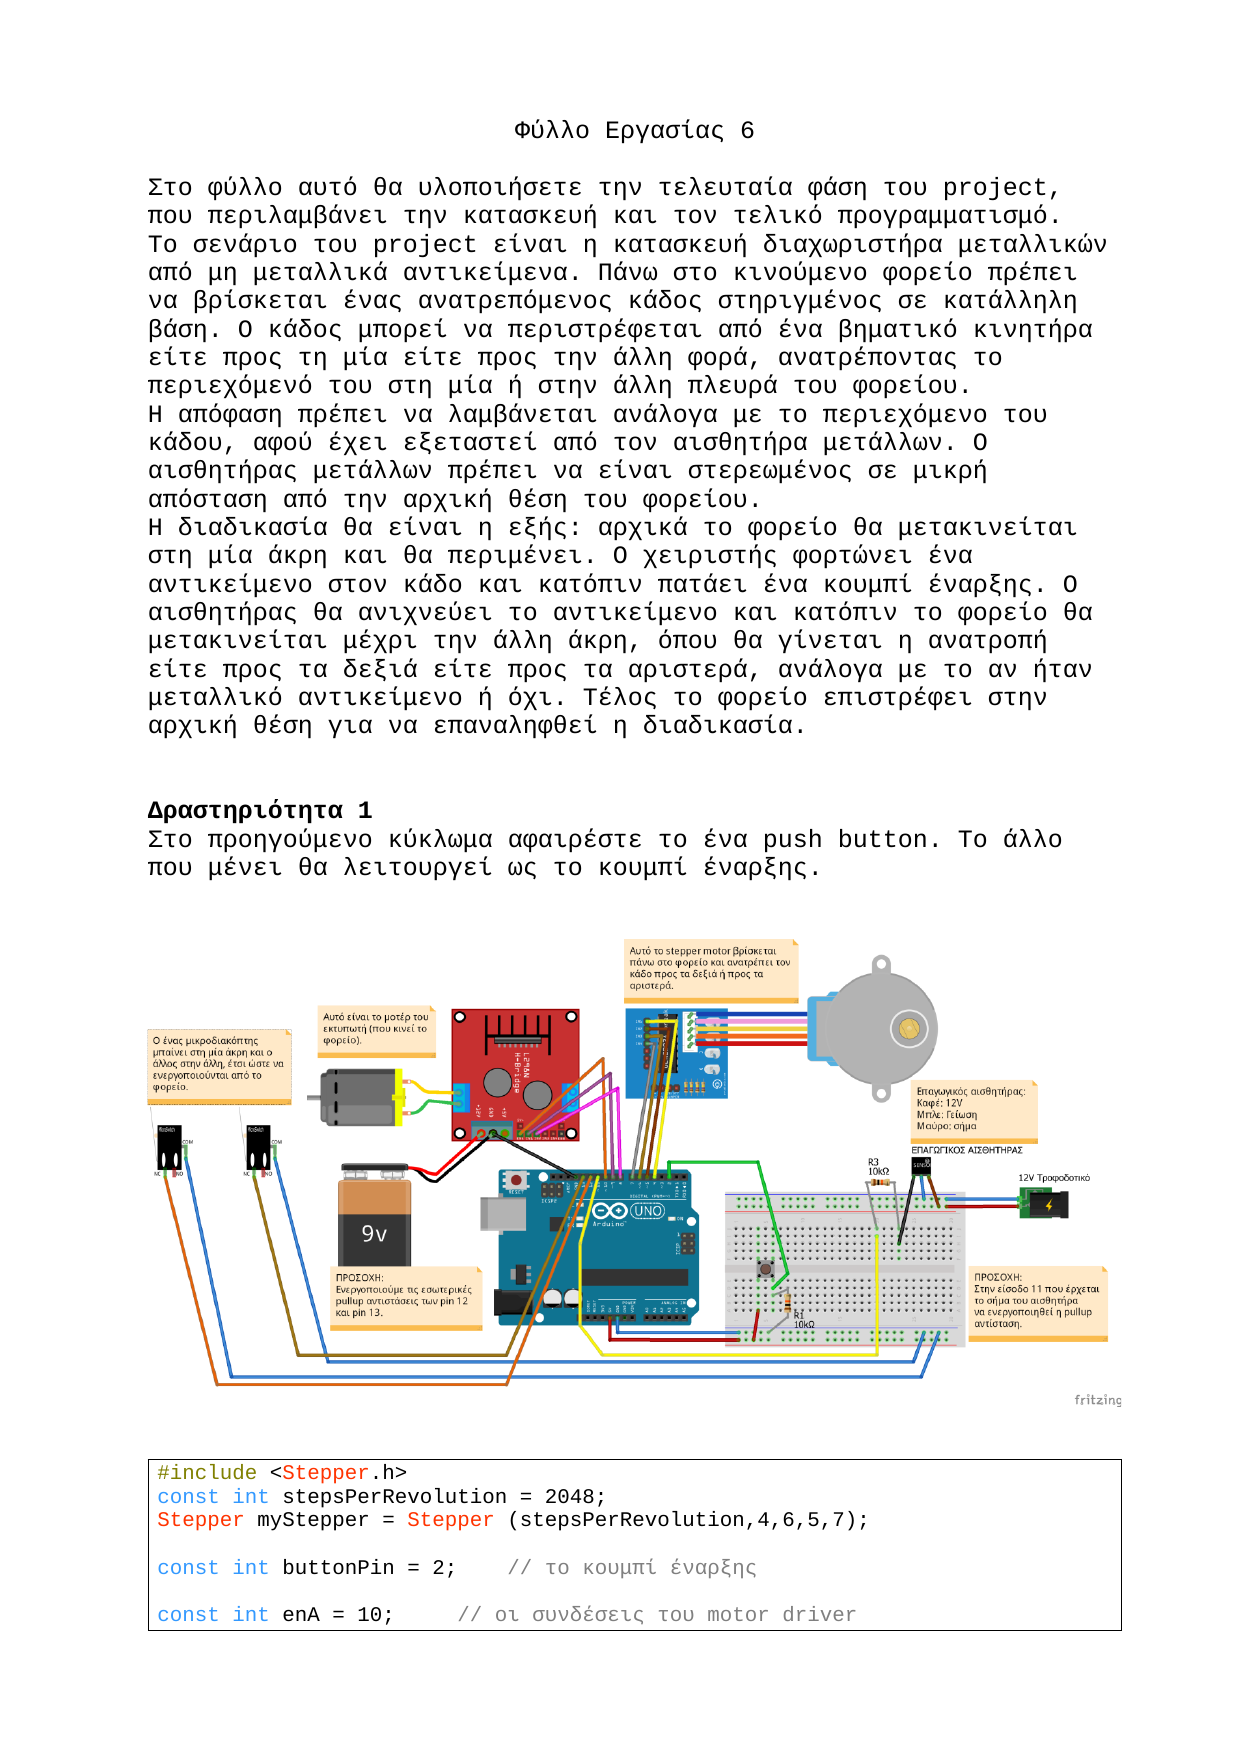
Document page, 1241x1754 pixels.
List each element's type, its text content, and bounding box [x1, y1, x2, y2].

text Το σενάριο του project είναι η κατασκευή διαχωριστήρα μεταλλικών από μη μεταλλικά αντικείμενα. Πάνω στο κινούμενο φορείο πρέπει να βρίσκεται ένας ανατρεπόμενος κάδος στηριγμένος σε κατάλληλη βάση. Ο κάδος μπορεί να περιστρέφεται από ένα βηματικό κινητήρα είτε προς τη μία είτε προς την άλλη φορά, ανατρέποντας το περιεχόμενό του στη μία ή στην άλλη πλευρά του φορείου. [148, 231, 1122, 401]
text Stepper myStepper = Stepper (stepsPerRevolution,4,6,5,7); [149, 1506, 1121, 1533]
text Στο προηγούμενο κύκλωμα αφαιρέστε το ένα push button. Το άλλο που μένει θα λειτουργεί ως το κουμπί έναρξης. [148, 826, 1122, 883]
text #include <Stepper.h> [149, 1460, 1121, 1483]
text Δραστηριότητα 1 [148, 798, 1122, 826]
text const int enA = 10; // οι συνδέσεις του motor driver [149, 1601, 1121, 1630]
text const int stepsPerRevolution = 2048; [149, 1483, 1121, 1506]
text Φύλλο Εργασίας 6 [148, 118, 1122, 146]
text Στο φύλλο αυτό θα υλοποιήσετε την τελευταία φάση του project, που περιλαμβάνει την κατασκευή και τον τελικό προγραμματισμό. [148, 175, 1122, 231]
text const int buttonPin = 2; // το κουμπί έναρξης [149, 1553, 1121, 1580]
text Η απόφαση πρέπει να λαμβάνεται ανάλογα με το περιεχόμενο του κάδου, αφού έχει εξεταστεί από τον αισθητήρα μετάλλων. Ο αισθητήρας μετάλλων πρέπει να είναι στερεωμένος σε μικρή απόσταση από την αρχική θέση του φορείου. [148, 401, 1122, 515]
text Η διαδικασία θα είναι η εξής: αρχικά το φορείο θα μετακινείται στη μία άκρη και θα περιμένει. Ο χειριστής φορτώνει ένα αντικείμενο στον κάδο και κατόπιν πατάει ένα κουμπί έναρξης. Ο αισθητήρας θα ανιχνεύει το αντικείμενο και κατόπιν το φορείο θα μετακινείται μέχρι την άλλη άκρη, όπου θα γίνεται η ανατροπή είτε προς τα δεξιά είτε προς τα αριστερά, ανάλογα με το αν ήταν μεταλλικό αντικείμενο ή όχι. Τέλος το φορείο επιστρέφει στην αρχική θέση για να επαναληφθεί η διαδικασία. [148, 515, 1122, 741]
